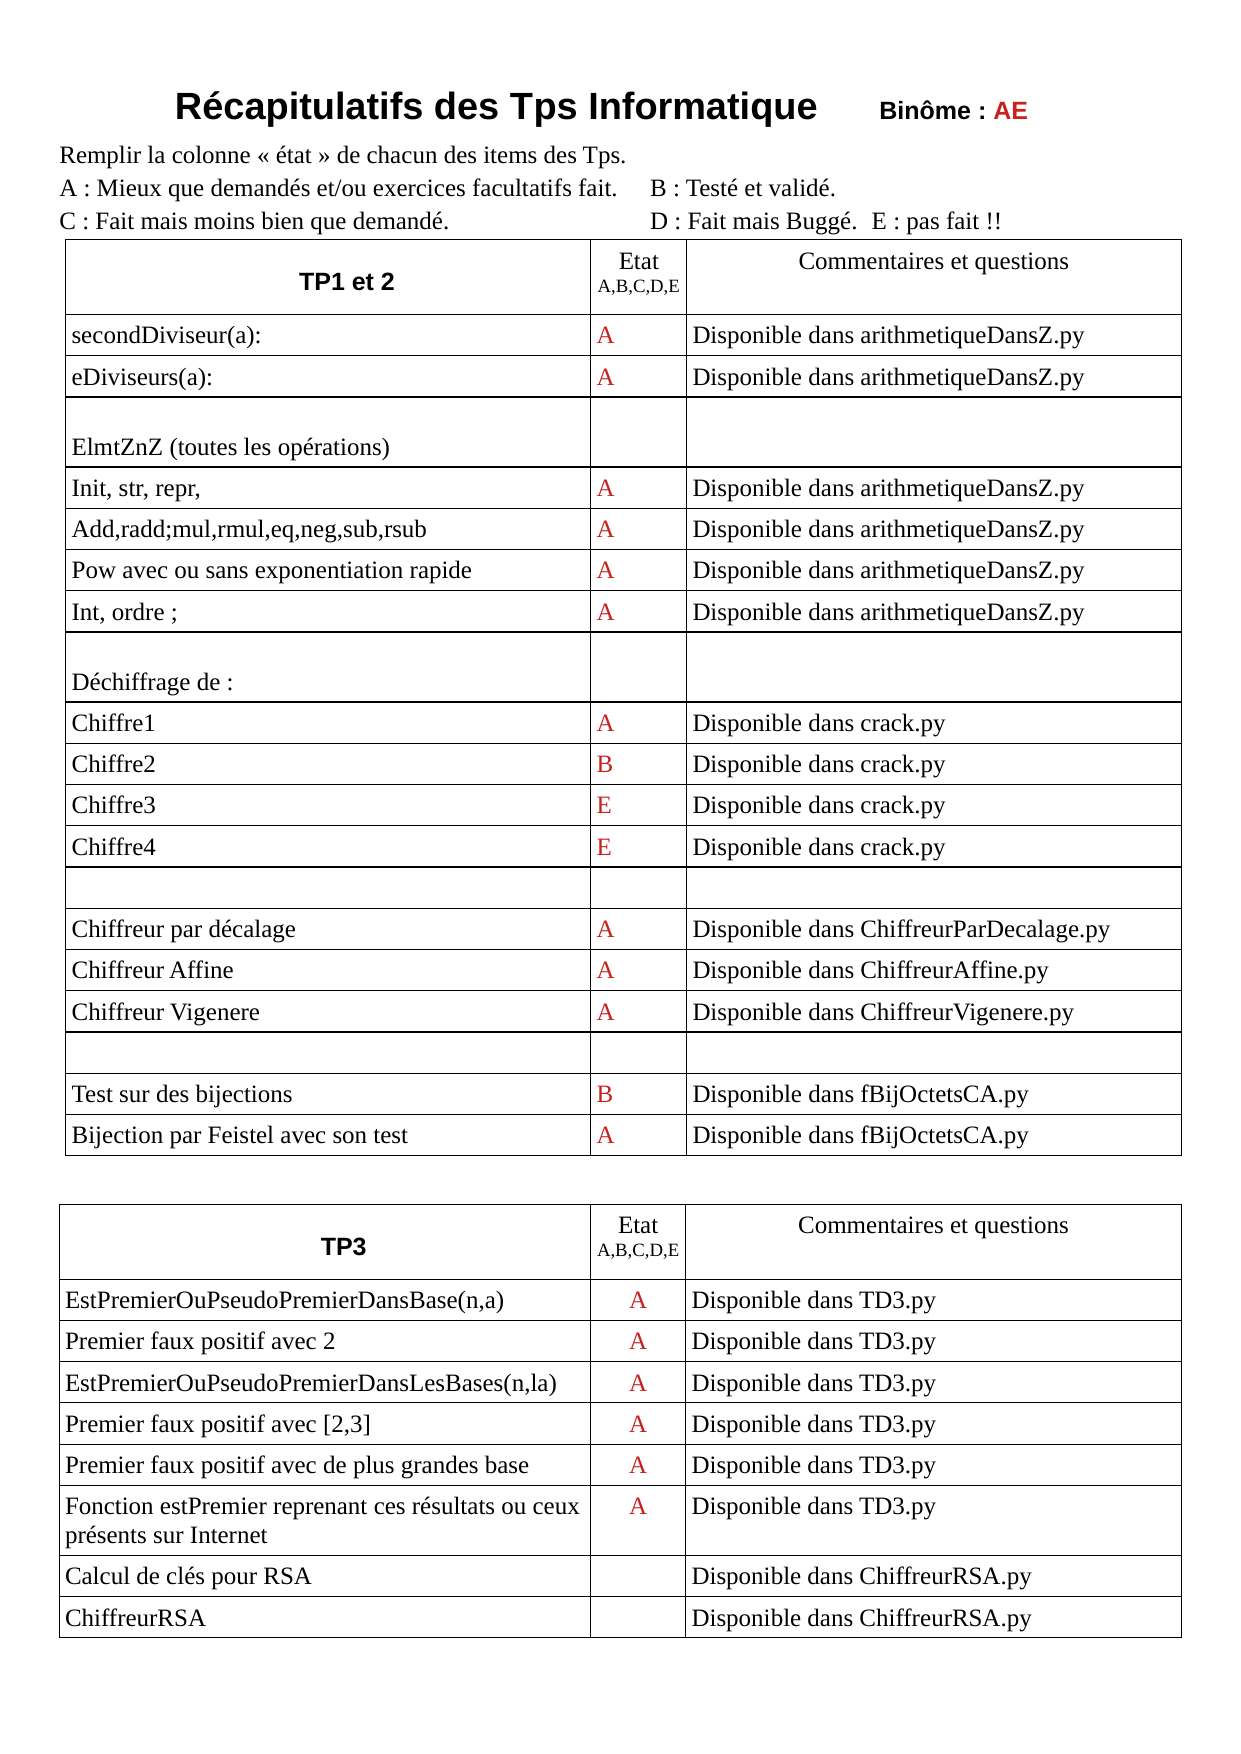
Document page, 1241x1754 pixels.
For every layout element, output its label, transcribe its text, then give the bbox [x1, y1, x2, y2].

table_cell Add,radd;mul,rmul,eq,neg,sub,rsub [66, 509, 590, 549]
table_header Commentaires et questions [686, 1205, 1181, 1278]
table_cell [687, 633, 1181, 701]
table_cell Calcul de clés pour RSA [60, 1556, 590, 1596]
table_cell Disponible dans TD3.py [686, 1321, 1181, 1361]
table_cell [591, 633, 686, 701]
table_cell Chiffreur par décalage [66, 909, 590, 949]
table_cell [687, 398, 1181, 466]
table_cell A [591, 1115, 686, 1155]
table_cell Disponible dans arithmetiqueDansZ.py [687, 315, 1181, 355]
table_cell A [591, 315, 686, 355]
table_cell E [591, 785, 686, 825]
table_cell Disponible dans ChiffreurAffine.py [687, 950, 1181, 990]
table_cell Chiffre2 [66, 744, 590, 784]
table_cell Disponible dans ChiffreurRSA.py [686, 1597, 1181, 1637]
table_cell Disponible dans TD3.py [686, 1445, 1181, 1485]
table_cell A [591, 950, 686, 990]
table_cell ChiffreurRSA [60, 1597, 590, 1637]
table_cell A [591, 1445, 685, 1485]
table_cell Disponible dans arithmetiqueDansZ.py [687, 468, 1181, 508]
table_cell A [591, 1280, 685, 1320]
table_cell [591, 1556, 685, 1596]
table_cell A [591, 1321, 685, 1361]
table_cell A [591, 550, 686, 590]
table_cell Disponible dans fBijOctetsCA.py [687, 1074, 1181, 1114]
table_cell A [591, 909, 686, 949]
table_cell [66, 868, 590, 908]
table_cell Disponible dans TD3.py [686, 1362, 1181, 1402]
table_cell A [591, 1362, 685, 1402]
table_cell Disponible dans crack.py [687, 703, 1181, 743]
table_cell Pow avec ou sans exponentiation rapide [66, 550, 590, 590]
table_cell E [591, 826, 686, 866]
table_cell Fonction estPremier reprenant ces résultats ou ceux présents sur Internet [60, 1486, 590, 1555]
table_cell Disponible dans crack.py [687, 826, 1181, 866]
table_cell Disponible dans arithmetiqueDansZ.py [687, 356, 1181, 396]
table_cell Disponible dans arithmetiqueDansZ.py [687, 591, 1181, 631]
table_cell ElmtZnZ (toutes les opérations) [66, 398, 590, 466]
table_cell Test sur des bijections [66, 1074, 590, 1114]
table_cell secondDiviseur(a): [66, 315, 590, 355]
table_cell Disponible dans ChiffreurVigenere.py [687, 991, 1181, 1031]
table_cell [591, 1597, 685, 1637]
table_cell A [591, 991, 686, 1031]
table_cell A [591, 1486, 685, 1555]
table_cell A [591, 509, 686, 549]
table_cell [59, 1638, 590, 1667]
table_header Etat A,B,C,D,E [591, 1205, 685, 1278]
table_cell Premier faux positif avec [2,3] [60, 1403, 590, 1443]
text C : Fait mais moins bien que demandé. D : Fait mais Buggé. E : pas fait !! [59, 206, 1181, 235]
table_cell Chiffreur Affine [66, 950, 590, 990]
table_cell [687, 868, 1181, 908]
table_cell A [591, 356, 686, 396]
table_cell Disponible dans crack.py [687, 785, 1181, 825]
table_cell Chiffre4 [66, 826, 590, 866]
table_header TP1 et 2 [66, 240, 590, 314]
table_cell [591, 868, 686, 908]
table_cell A [591, 591, 686, 631]
table_cell Disponible dans fBijOctetsCA.py [687, 1115, 1181, 1155]
table_cell A [591, 1403, 685, 1443]
table_cell Disponible dans TD3.py [686, 1403, 1181, 1443]
table_cell Chiffreur Vigenere [66, 991, 590, 1031]
table_header TP3 [60, 1205, 590, 1278]
table_cell Bijection par Feistel avec son test [66, 1115, 590, 1155]
table_cell Disponible dans TD3.py [686, 1486, 1181, 1555]
table_header Commentaires et questions [687, 240, 1181, 314]
table_cell Premier faux positif avec 2 [60, 1321, 590, 1361]
text A : Mieux que demandés et/ou exercices facultatifs fait. B : Testé et validé. [59, 173, 1181, 202]
table_cell [590, 1638, 686, 1667]
table_cell Init, str, repr, [66, 468, 590, 508]
table_cell Disponible dans ChiffreurParDecalage.py [687, 909, 1181, 949]
table_cell Disponible dans arithmetiqueDansZ.py [687, 550, 1181, 590]
table_cell Disponible dans crack.py [687, 744, 1181, 784]
table_cell [591, 398, 686, 466]
text Remplir la colonne « état » de chacun des items des Tps. [59, 140, 1181, 169]
table_cell Int, ordre ; [66, 591, 590, 631]
subtitle Récapitulatifs des Tps Informatique Binôme : AE [59, 84, 1181, 128]
table_cell EstPremierOuPseudoPremierDansBase(n,a) [60, 1280, 590, 1320]
table_cell B [591, 744, 686, 784]
table_header Etat A,B,C,D,E [591, 240, 686, 314]
table_cell EstPremierOuPseudoPremierDansLesBases(n,la) [60, 1362, 590, 1402]
table_cell eDiviseurs(a): [66, 356, 590, 396]
table_cell Chiffre1 [66, 703, 590, 743]
table_cell [66, 1033, 590, 1073]
table_cell Chiffre3 [66, 785, 590, 825]
table_cell [687, 1033, 1181, 1073]
table_cell Déchiffrage de : [66, 633, 590, 701]
table_cell Disponible dans TD3.py [686, 1280, 1181, 1320]
table_cell Disponible dans arithmetiqueDansZ.py [687, 509, 1181, 549]
table_cell Disponible dans ChiffreurRSA.py [686, 1556, 1181, 1596]
table_cell [686, 1638, 1181, 1667]
table_cell B [591, 1074, 686, 1114]
table_cell A [591, 703, 686, 743]
table_cell Premier faux positif avec de plus grandes base [60, 1445, 590, 1485]
table_cell [591, 1033, 686, 1073]
table_cell A [591, 468, 686, 508]
